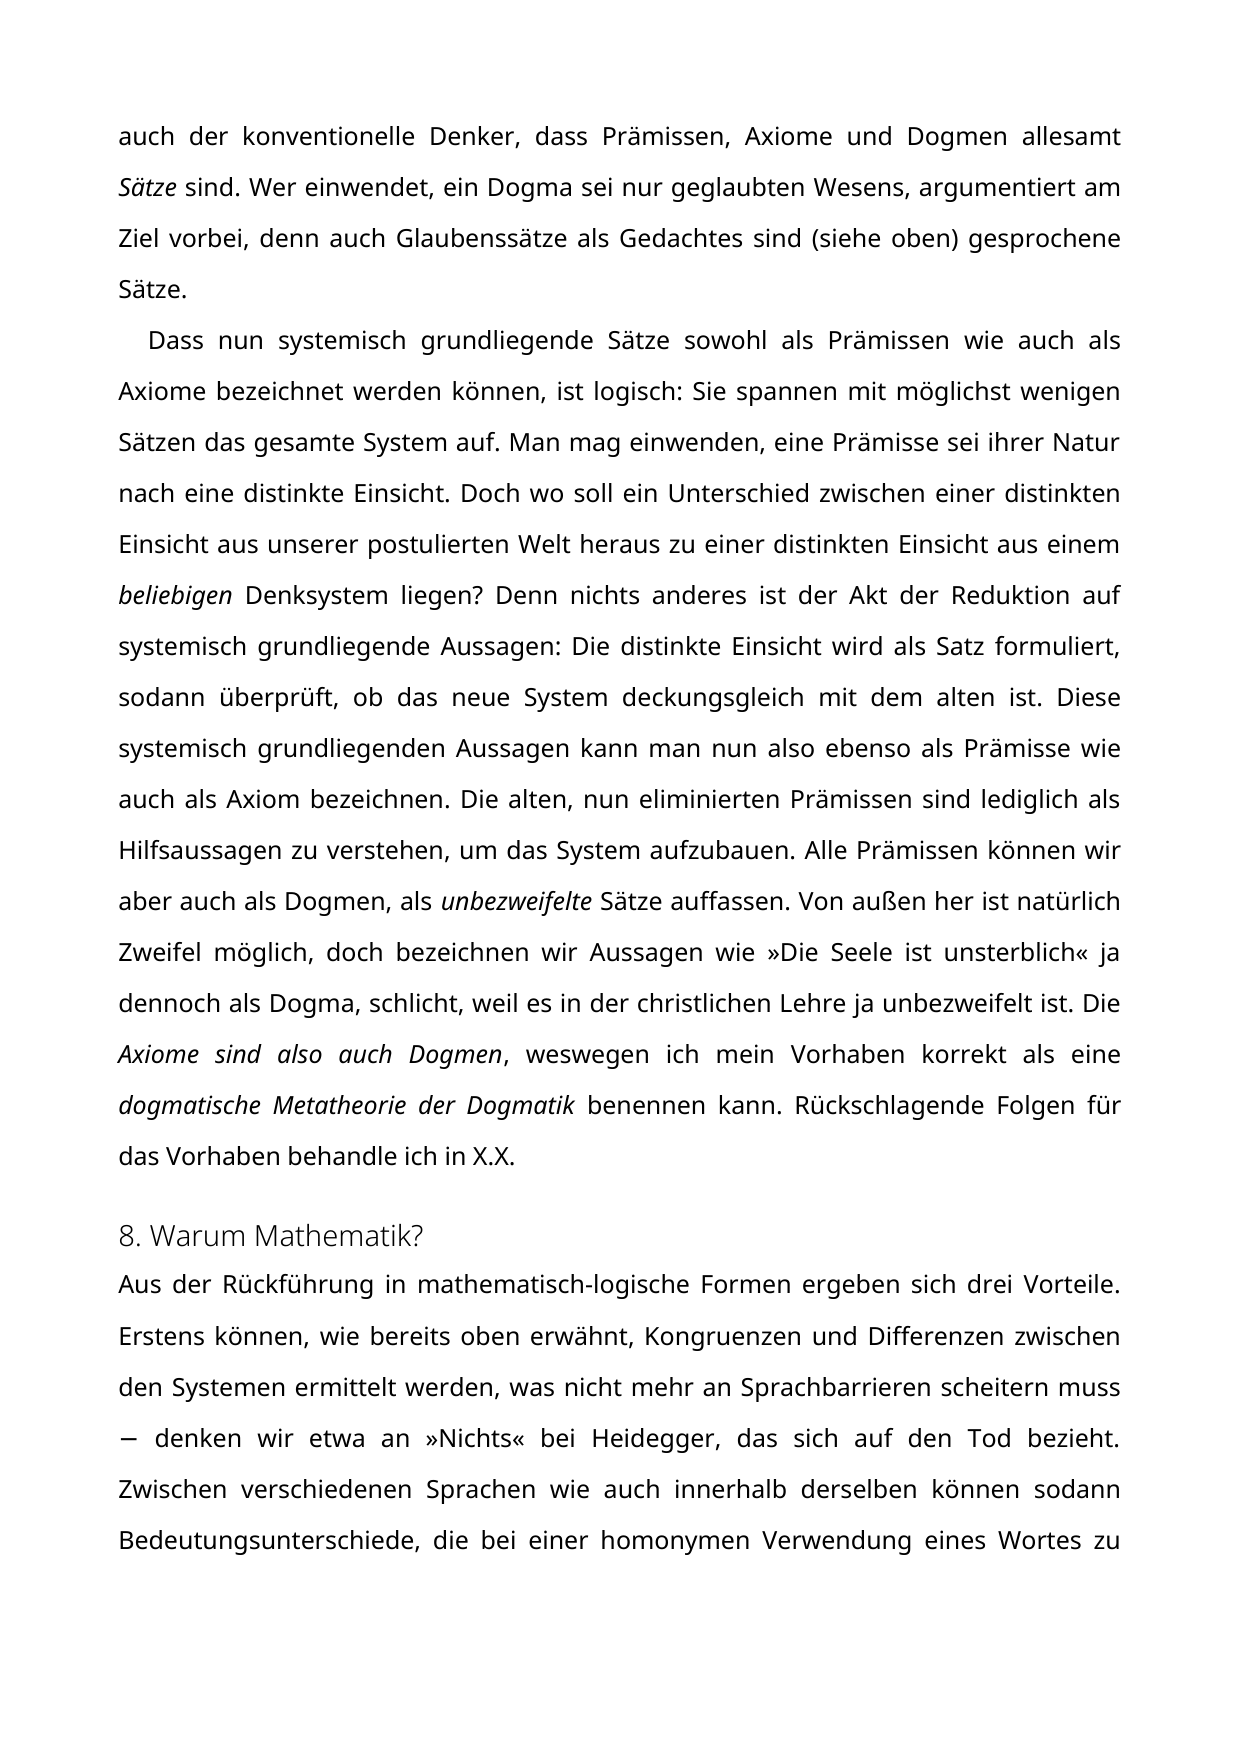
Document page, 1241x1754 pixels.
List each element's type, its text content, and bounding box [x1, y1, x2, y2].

text auch der konventionelle Denker, dass Prämissen, Axiome und Dogmen allesamt Sätze sind. Wer einwendet, ein Dogma sei nur geglaubten Wesens, argumentiert am Ziel vorbei, denn auch Glaubenssätze als Gedachtes sind (siehe oben) gesprochene Sätze. [118, 118, 1122, 305]
text Aus der Rückführung in mathematisch-logische Formen ergeben sich drei Vorteile. Erstens können, wie bereits oben erwähnt, Kongruenzen und Differenzen zwischen den Systemen ermittelt werden, was nicht mehr an Sprachbarrieren scheitern muss − denken wir etwa an »Nichts« bei Heidegger, das sich auf den Tod bezieht. Zwischen verschiedenen Sprachen wie auch innerhalb derselben können sodann Bedeutungsunterschiede, die bei einer homonymen Verwendung eines Wortes zu [118, 1267, 1122, 1556]
text Dass nun systemisch grundliegende Sätze sowohl als Prämissen wie auch als Axiome bezeichnet werden können, ist logisch: Sie spannen mit möglichst wenigen Sätzen das gesamte System auf. Man mag einwenden, eine Prämisse sei ihrer Natur nach eine distinkte Einsicht. Doch wo soll ein Unterschied zwischen einer distinkten Einsicht aus unserer postulierten Welt heraus zu einer distinkten Einsicht aus einem beliebigen Denksystem liegen? Denn nichts anderes ist der Akt der Reduktion auf systemisch grundliegende Aussagen: Die distinkte Einsicht wird als Satz formuliert, sodann überprüft, ob das neue System deckungsgleich mit dem alten ist. Diese systemisch grundliegenden Aussagen kann man nun also ebenso als Prämisse wie auch als Axiom bezeichnen. Die alten, nun eliminierten Prämissen sind lediglich als Hilfsaussagen zu verstehen, um das System aufzubauen. Alle Prämissen können wir aber auch als Dogmen, als unbezweifelte Sätze auffassen. Von außen her ist natürlich Zweifel möglich, doch bezeichnen wir Aussagen wie »Die Seele ist unsterblich« ja dennoch als Dogma, schlicht, weil es in der christlichen Lehre ja unbezweifelt ist. Die Axiome sind also auch Dogmen, weswegen ich mein Vorhaben korrekt als eine dogmatische Metatheorie der Dogmatik benennen kann. Rückschlagende Folgen für das Vorhaben behandle ich in X.X. [118, 322, 1122, 1173]
subtitle 8. Warum Mathematik? [118, 1215, 1122, 1255]
